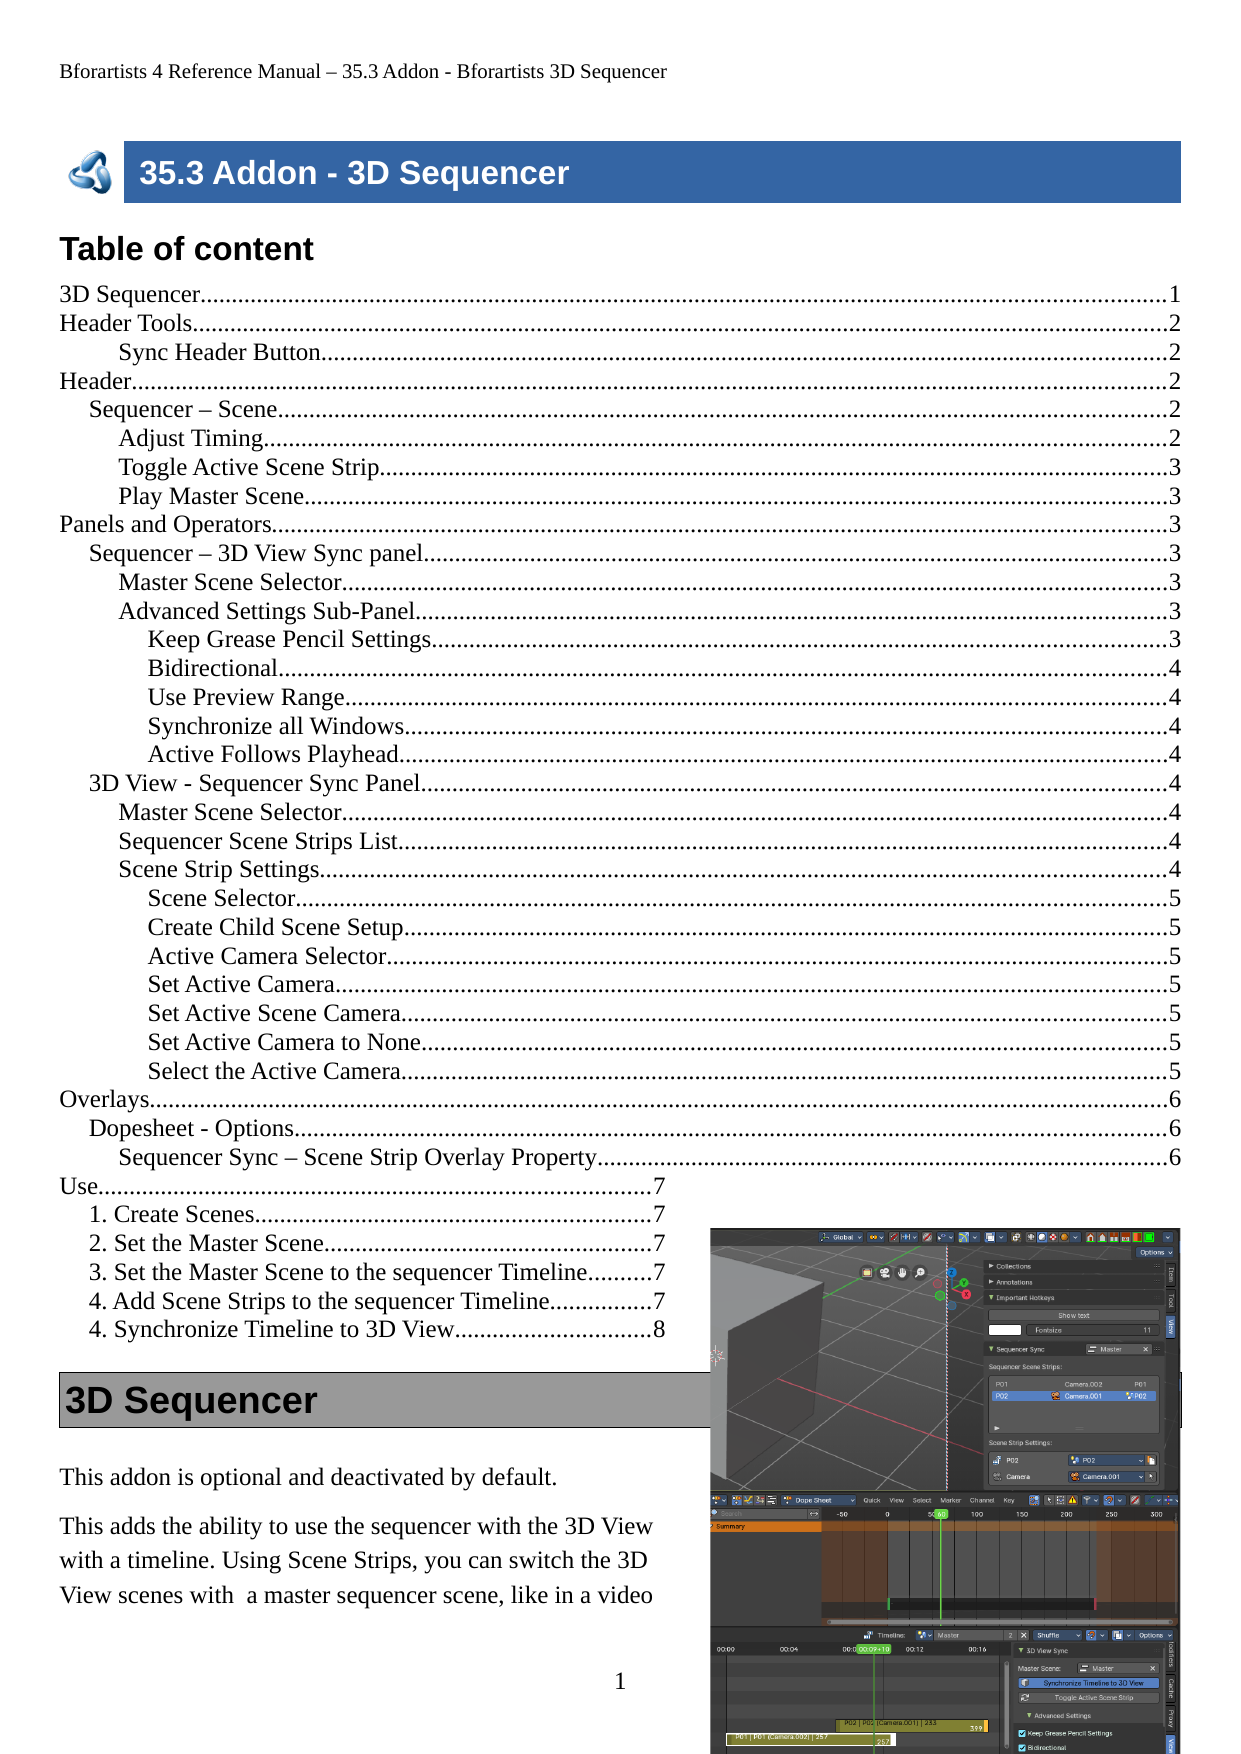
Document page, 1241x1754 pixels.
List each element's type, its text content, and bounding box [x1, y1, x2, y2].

picture [65, 147, 114, 197]
text Dopesheet - Options 6 [88, 1113, 1181, 1142]
text This addon is optional and deactivated by default. [59, 1462, 710, 1491]
text Use 7 [59, 1171, 1181, 1199]
text Synchronize all Windows 4 [147, 711, 1181, 739]
text Header 2 [59, 366, 1181, 394]
text Master Scene Selector 4 [118, 797, 1181, 826]
text Overlays 6 [59, 1084, 1181, 1113]
text Set Active Camera 5 [147, 969, 1181, 998]
table_header [59, 141, 124, 203]
text Create Child Scene Setup 5 [147, 912, 1181, 941]
text Use Preview Range 4 [147, 682, 1181, 711]
text 1. Create Scenes 7 [88, 1199, 1181, 1228]
text Set Active Scene Camera 5 [147, 998, 1181, 1027]
text Keep Grease Pencil Settings 3 [147, 624, 1181, 653]
table_header 35.3 Addon - 3D Sequencer [124, 141, 1181, 203]
text Advanced Settings Sub-Panel 3 [118, 596, 1181, 624]
text 4. Synchronize Timeline to 3D View 8 [88, 1314, 710, 1343]
text Scene Strip Settings 4 [118, 854, 1181, 883]
subtitle Table of content [59, 228, 1181, 267]
text Bidirectional 4 [147, 653, 1181, 682]
text 2. Set the Master Scene 7 [88, 1228, 710, 1257]
text 4. Add Scene Strips to the sequencer Timeline. 7 [88, 1286, 710, 1314]
text Sequencer Scene Strips List 4 [118, 826, 1181, 854]
text 3D Sequencer 1 [59, 279, 1181, 308]
text Set Active Camera to None 5 [147, 1027, 1181, 1056]
text 3. Set the Master Scene to the sequencer Timeline 7 [88, 1257, 710, 1286]
text Sequencer – 3D View Sync panel 3 [88, 538, 1181, 567]
text Toggle Active Scene Strip 3 [118, 452, 1181, 481]
text Active Follows Playhead 4 [147, 739, 1181, 768]
text Panels and Operators 3 [59, 509, 1181, 538]
picture [710, 1228, 1181, 1754]
text Active Camera Selector 5 [147, 941, 1181, 969]
text Header Tools 2 [59, 308, 1181, 337]
text Sync Header Button 2 [118, 337, 1181, 366]
text This adds the ability to use the sequencer with the 3D View with a timeline. Using Scene Strips, you can switch the 3D View scenes with a master sequencer scene, like in a video [59, 1511, 710, 1608]
text Adjust Timing 2 [118, 423, 1181, 452]
text Sequencer Sync – Scene Strip Overlay Property 6 [118, 1142, 1181, 1171]
text Sequencer – Scene 2 [88, 394, 1181, 423]
text Scene Selector 5 [147, 883, 1181, 912]
text Select the Active Camera 5 [147, 1056, 1181, 1084]
text Play Master Scene 3 [118, 481, 1181, 509]
table_header 3D Sequencer [60, 1373, 710, 1427]
text Master Scene Selector 3 [118, 567, 1181, 596]
text 3D View - Sequencer Sync Panel 4 [88, 768, 1181, 797]
